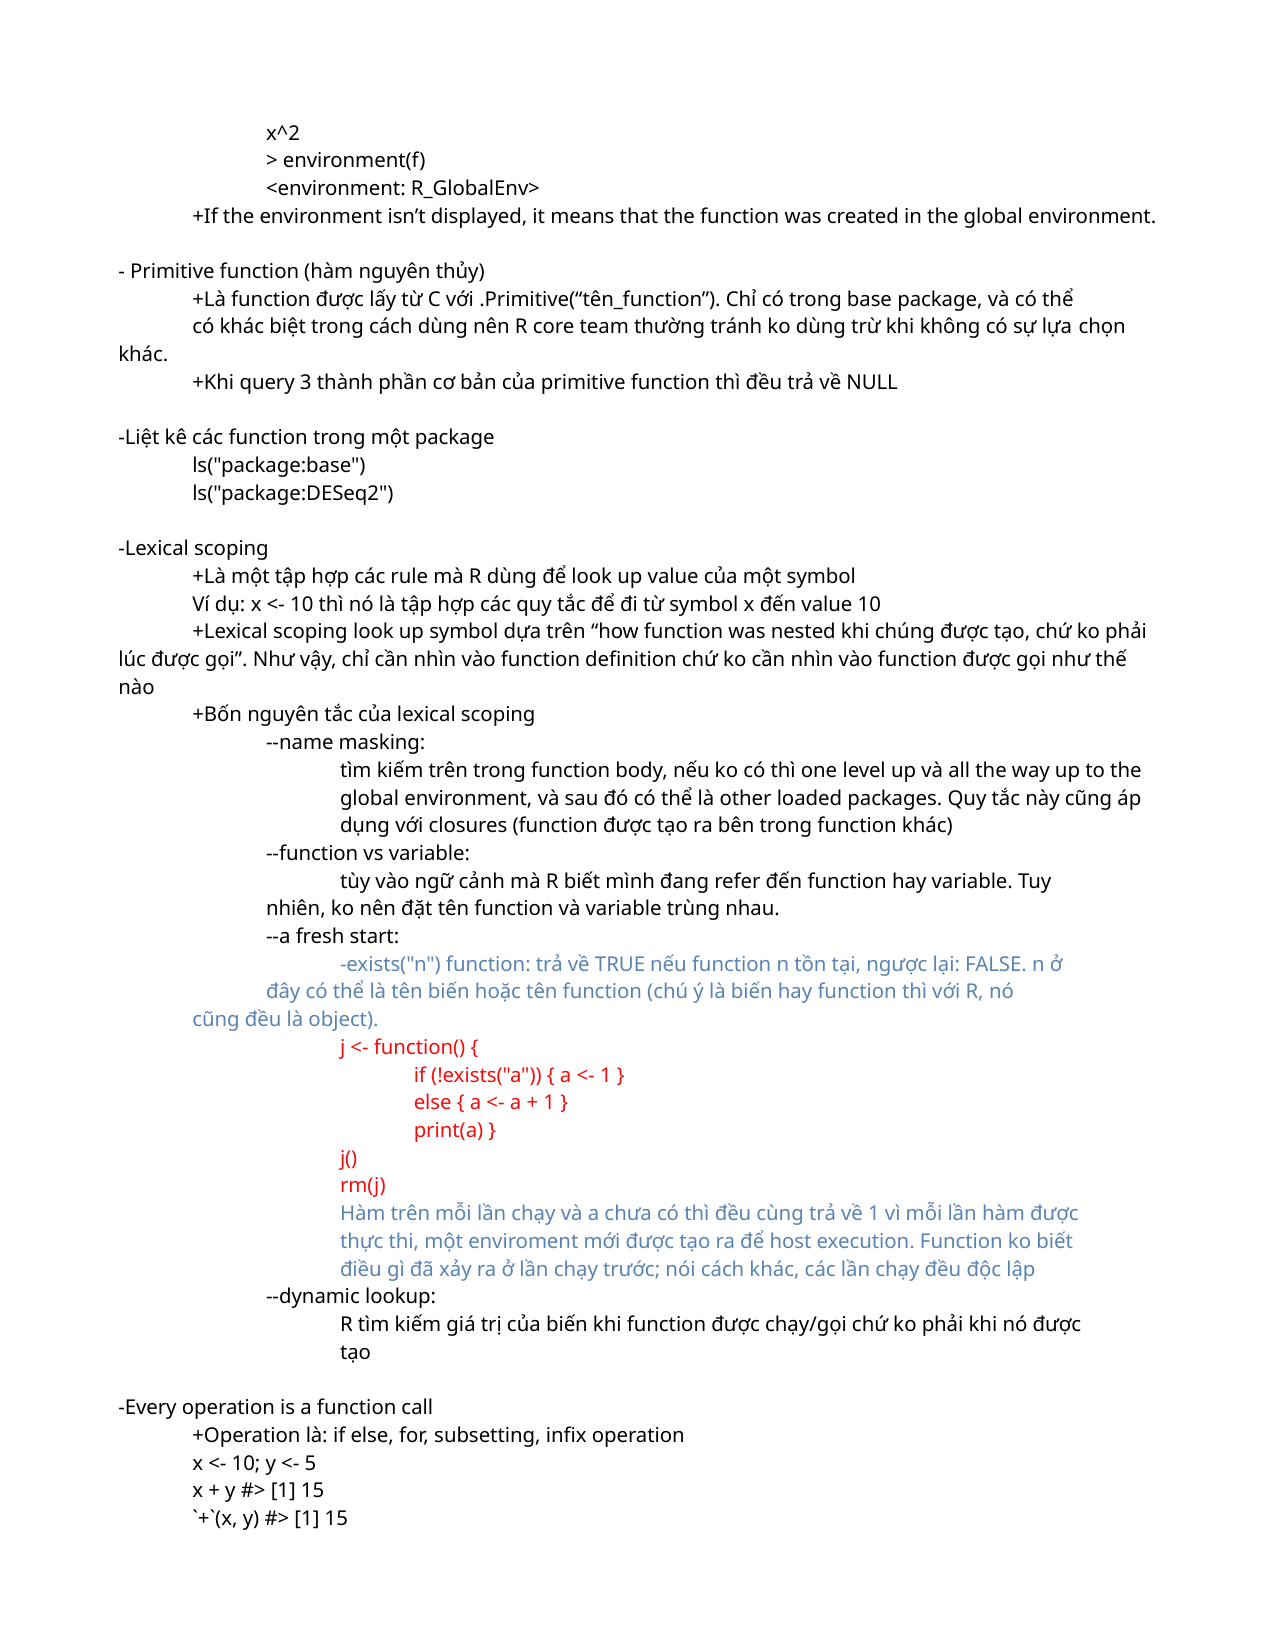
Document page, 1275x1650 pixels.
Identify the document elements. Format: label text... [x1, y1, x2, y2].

text if (!exists("a")) { a <- 1 } [118, 1060, 1157, 1088]
text > environment(f) [266, 146, 1157, 173]
text tùy vào ngữ cảnh mà R biết mình đang refer đến function hay variable. Tuy nhiên, ko nên đặt tên function và variable trùng nhau. [118, 866, 1157, 922]
text --name masking: [118, 728, 1157, 755]
text -Every operation is a function call [118, 1393, 1157, 1420]
text else { a <- a + 1 } [118, 1088, 1157, 1116]
text --dynamic lookup: [118, 1282, 1157, 1309]
text x^2 [266, 118, 1157, 146]
text +If the environment isn’t displayed, it means that the function was created in the global environment. [192, 201, 1157, 229]
text ls("package:base") [118, 451, 1157, 478]
text +Bốn nguyên tắc của lexical scoping [118, 700, 1157, 728]
text x + y #> [1] 15 [118, 1476, 1157, 1503]
text +Khi query 3 thành phần cơ bản của primitive function thì đều trả về NULL [118, 367, 1157, 395]
text ls("package:DESeq2") [118, 478, 1157, 506]
text print(a) } [118, 1116, 1157, 1143]
text j <- function() { [118, 1032, 1157, 1060]
text j() [118, 1143, 1157, 1171]
text R tìm kiếm giá trị của biến khi function được chạy/gọi chứ ko phải khi nó được tạo [118, 1309, 1157, 1365]
text rm(j) [118, 1171, 1157, 1199]
text --a fresh start: [118, 922, 1157, 949]
text -Liệt kê các function trong một package [118, 423, 1157, 451]
text x <- 10; y <- 5 [118, 1448, 1157, 1476]
text <environment: R_GlobalEnv> [266, 173, 1157, 201]
text Hàm trên mỗi lần chạy và a chưa có thì đều cùng trả về 1 vì mỗi lần hàm được thực thi, một enviroment mới được tạo ra để host execution. Function ko biết điều gì đã xảy ra ở lần chạy trước; nói cách khác, các lần chạy đều độc lập [118, 1199, 1157, 1282]
text `+`(x, y) #> [1] 15 [118, 1503, 1157, 1531]
text - Primitive function (hàm nguyên thủy) [118, 257, 1157, 284]
text +Lexical scoping look up symbol dựa trên “how function was nested khi chúng được tạo, chứ ko phải lúc được gọi”. Như vậy, chỉ cần nhìn vào function definition chứ ko cần nhìn vào function được gọi như thế nào [118, 617, 1157, 700]
text tìm kiếm trên trong function body, nếu ko có thì one level up và all the way up to the global environment, và sau đó có thể là other loaded packages. Quy tắc này cũng áp dụng với closures (function được tạo ra bên trong function khác) [340, 755, 1157, 838]
text -Lexical scoping [118, 534, 1157, 561]
text --function vs variable: [118, 838, 1157, 866]
text +Operation là: if else, for, subsetting, infix operation [118, 1420, 1157, 1448]
text +Là một tập hợp các rule mà R dùng để look up value của một symbol [118, 561, 1157, 589]
text +Là function được lấy từ C với .Primitive(“tên_function”). Chỉ có trong base package, và có thể có khác biệt trong cách dùng nên R core team thường tránh ko dùng trừ khi không có sự lựa chọn khác. [118, 284, 1157, 367]
text Ví dụ: x <- 10 thì nó là tập hợp các quy tắc để đi từ symbol x đến value 10 [118, 589, 1157, 617]
text -exists("n") function: trả về TRUE nếu function n tồn tại, ngược lại: FALSE. n ở đây có thể là tên biến hoặc tên function (chú ý là biến hay function thì với R, nó cũng đều là object). [118, 949, 1157, 1032]
